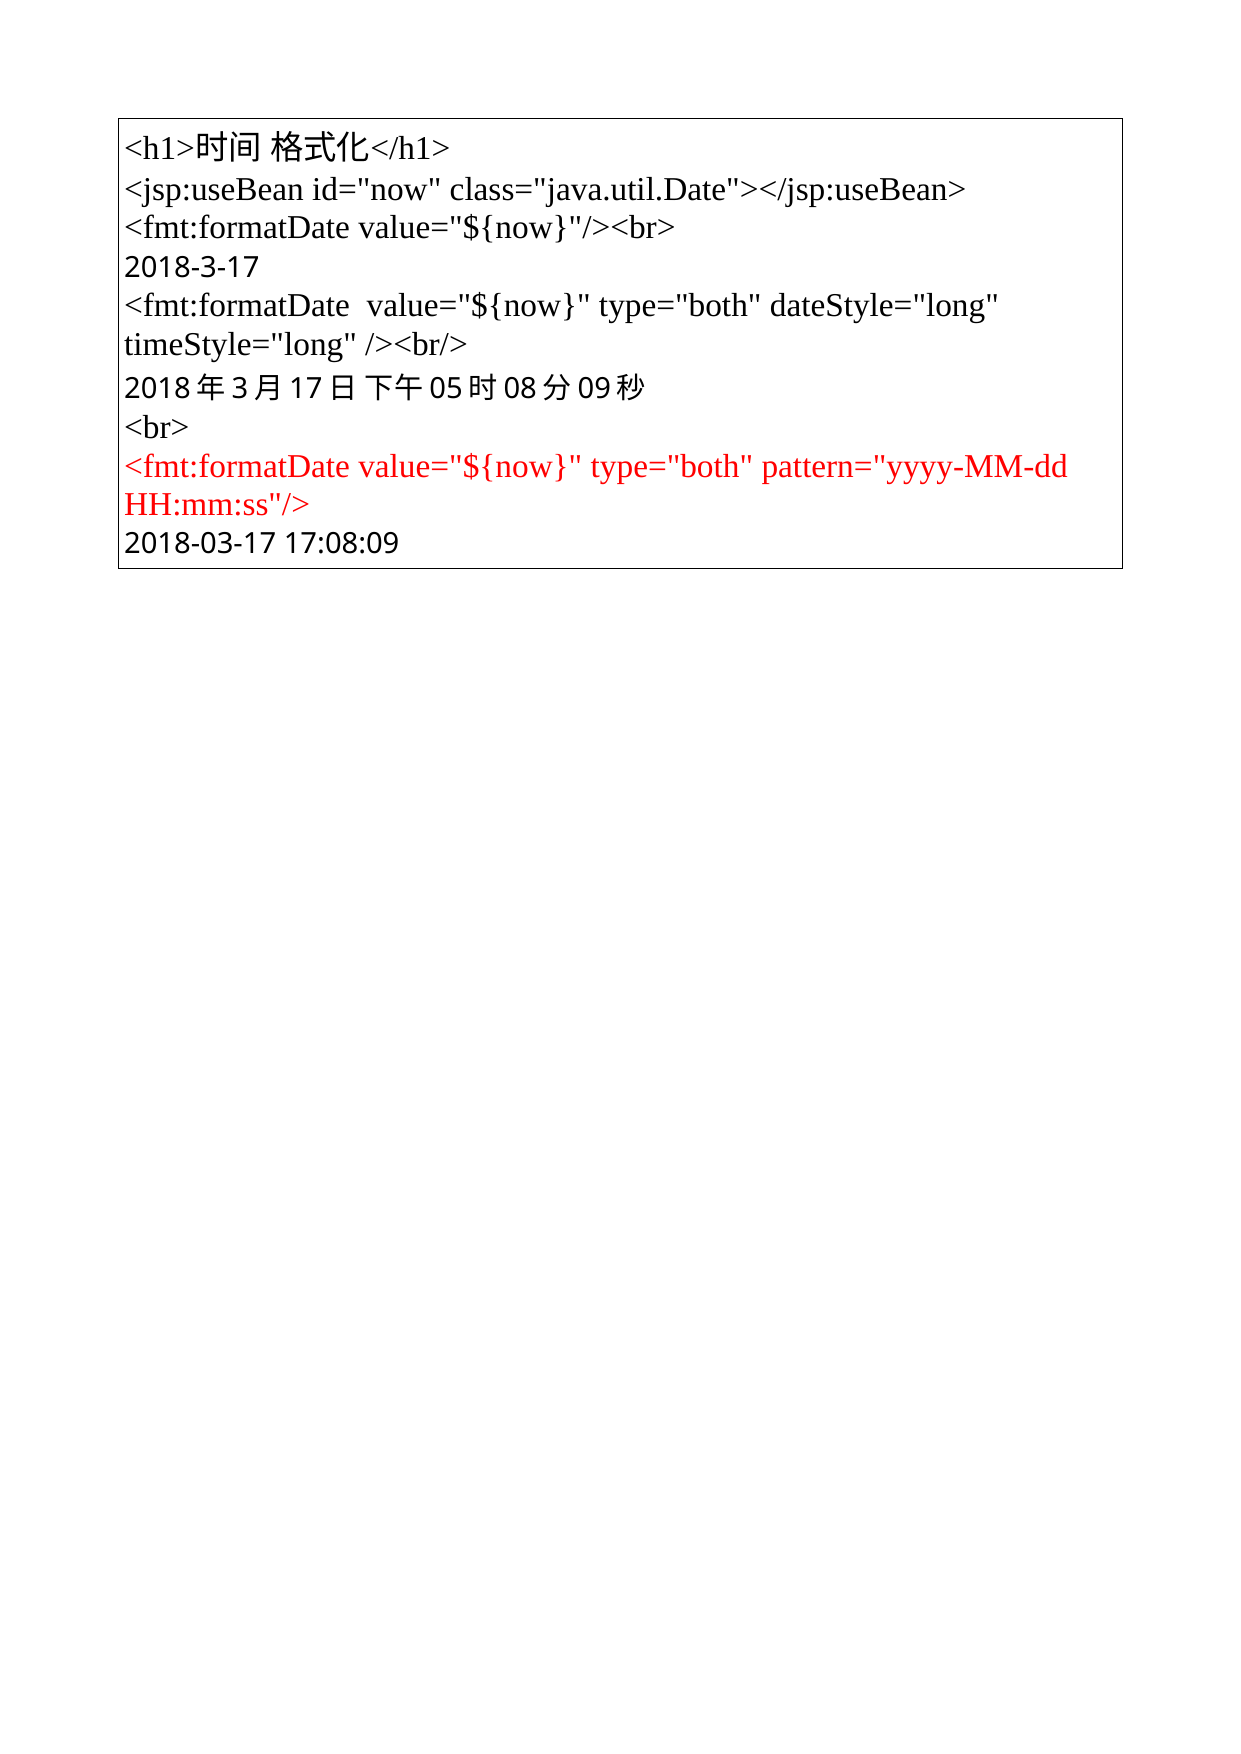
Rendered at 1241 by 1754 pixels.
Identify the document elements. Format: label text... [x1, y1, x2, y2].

table_header <h1>时间 格式化</h1> <jsp:useBean id="now" class="java.util.Date"></jsp:useBean> <fmt:formatDate value="${now}"/><br> 2018-3-17 <fmt:formatDate value="${now}" type="both" dateStyle="long" timeStyle="long" /><br/> 2018年3月17日 下午05时08分09秒 <br> <fmt:formatDate value="${now}" type="both" pattern="yyyy-MM-dd HH:mm:ss"/> 2018-03-17 17:08:09 [119, 119, 1122, 568]
